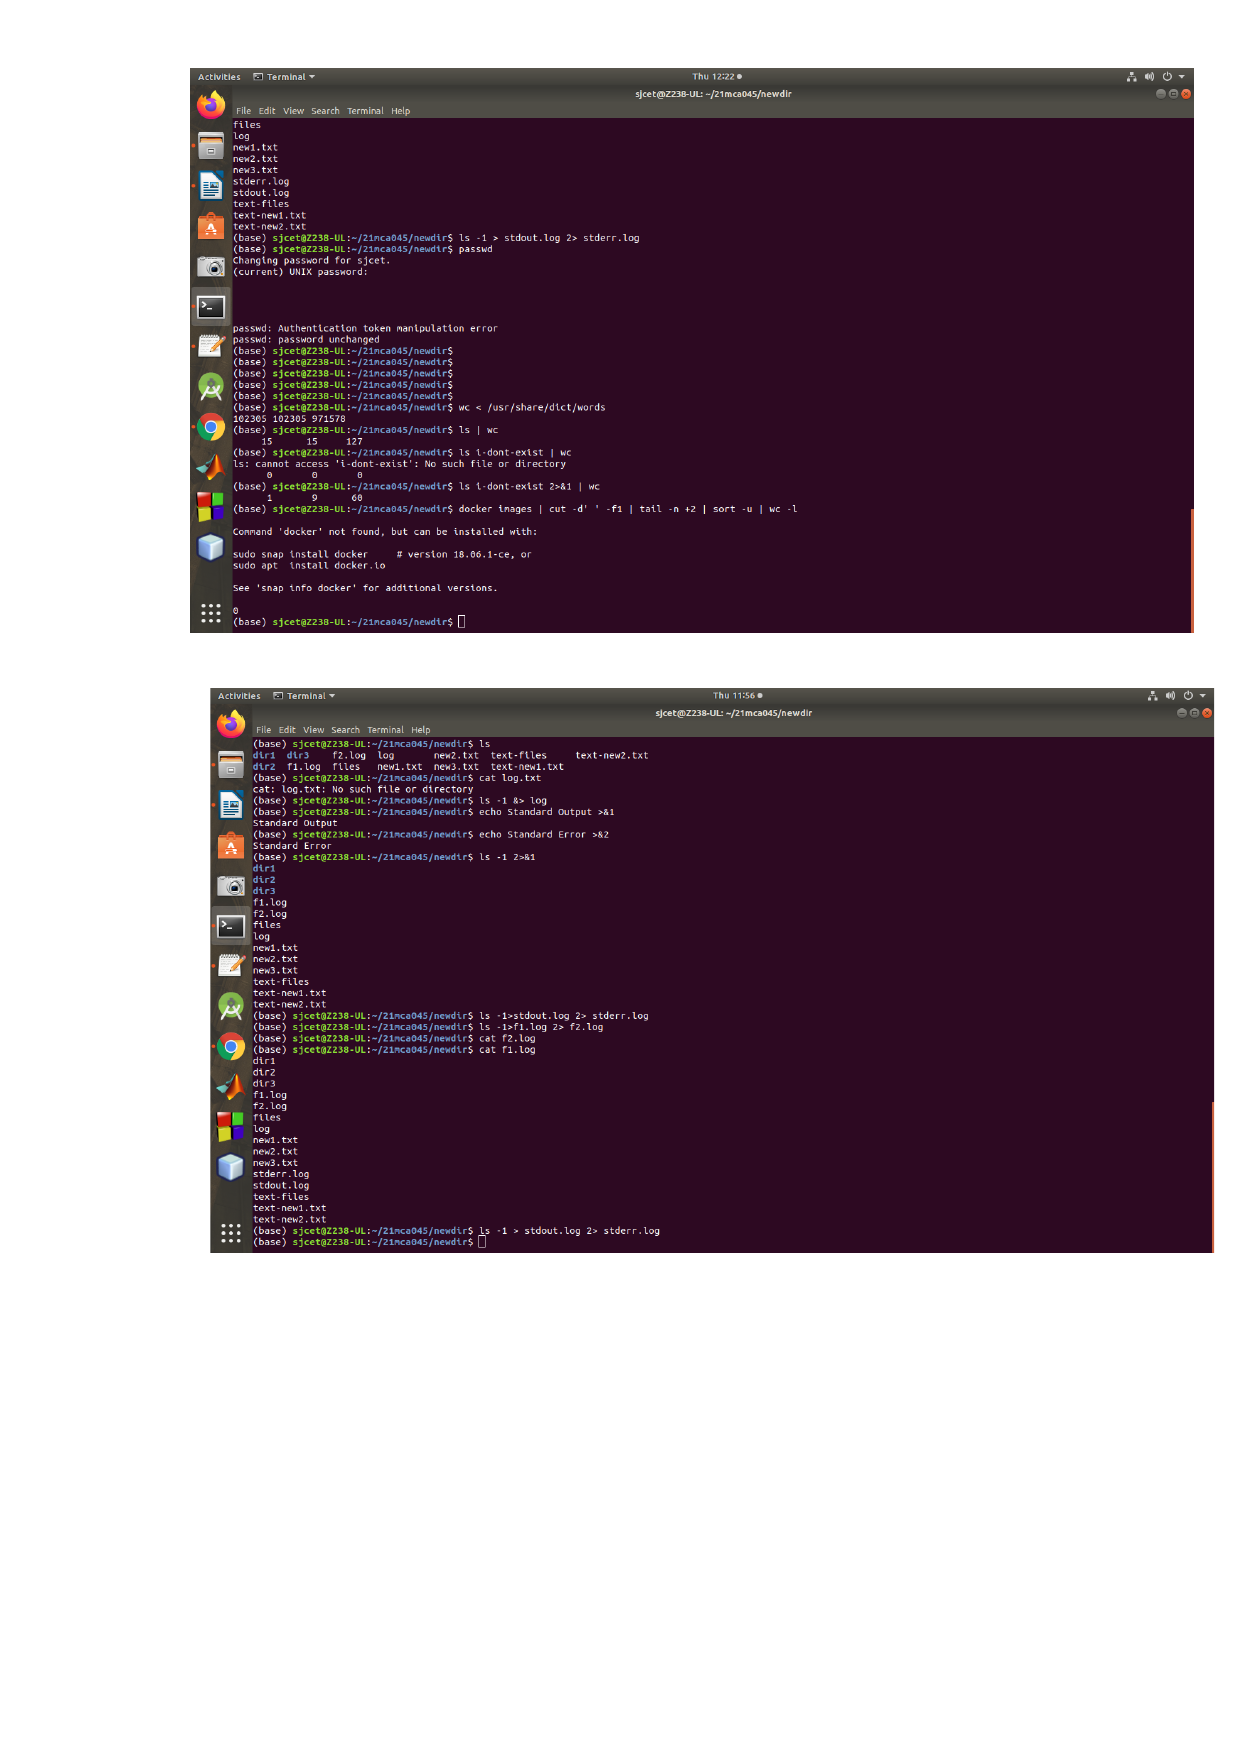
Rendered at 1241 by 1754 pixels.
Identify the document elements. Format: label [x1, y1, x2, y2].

picture [210, 688, 1215, 1253]
picture [190, 68, 1194, 633]
